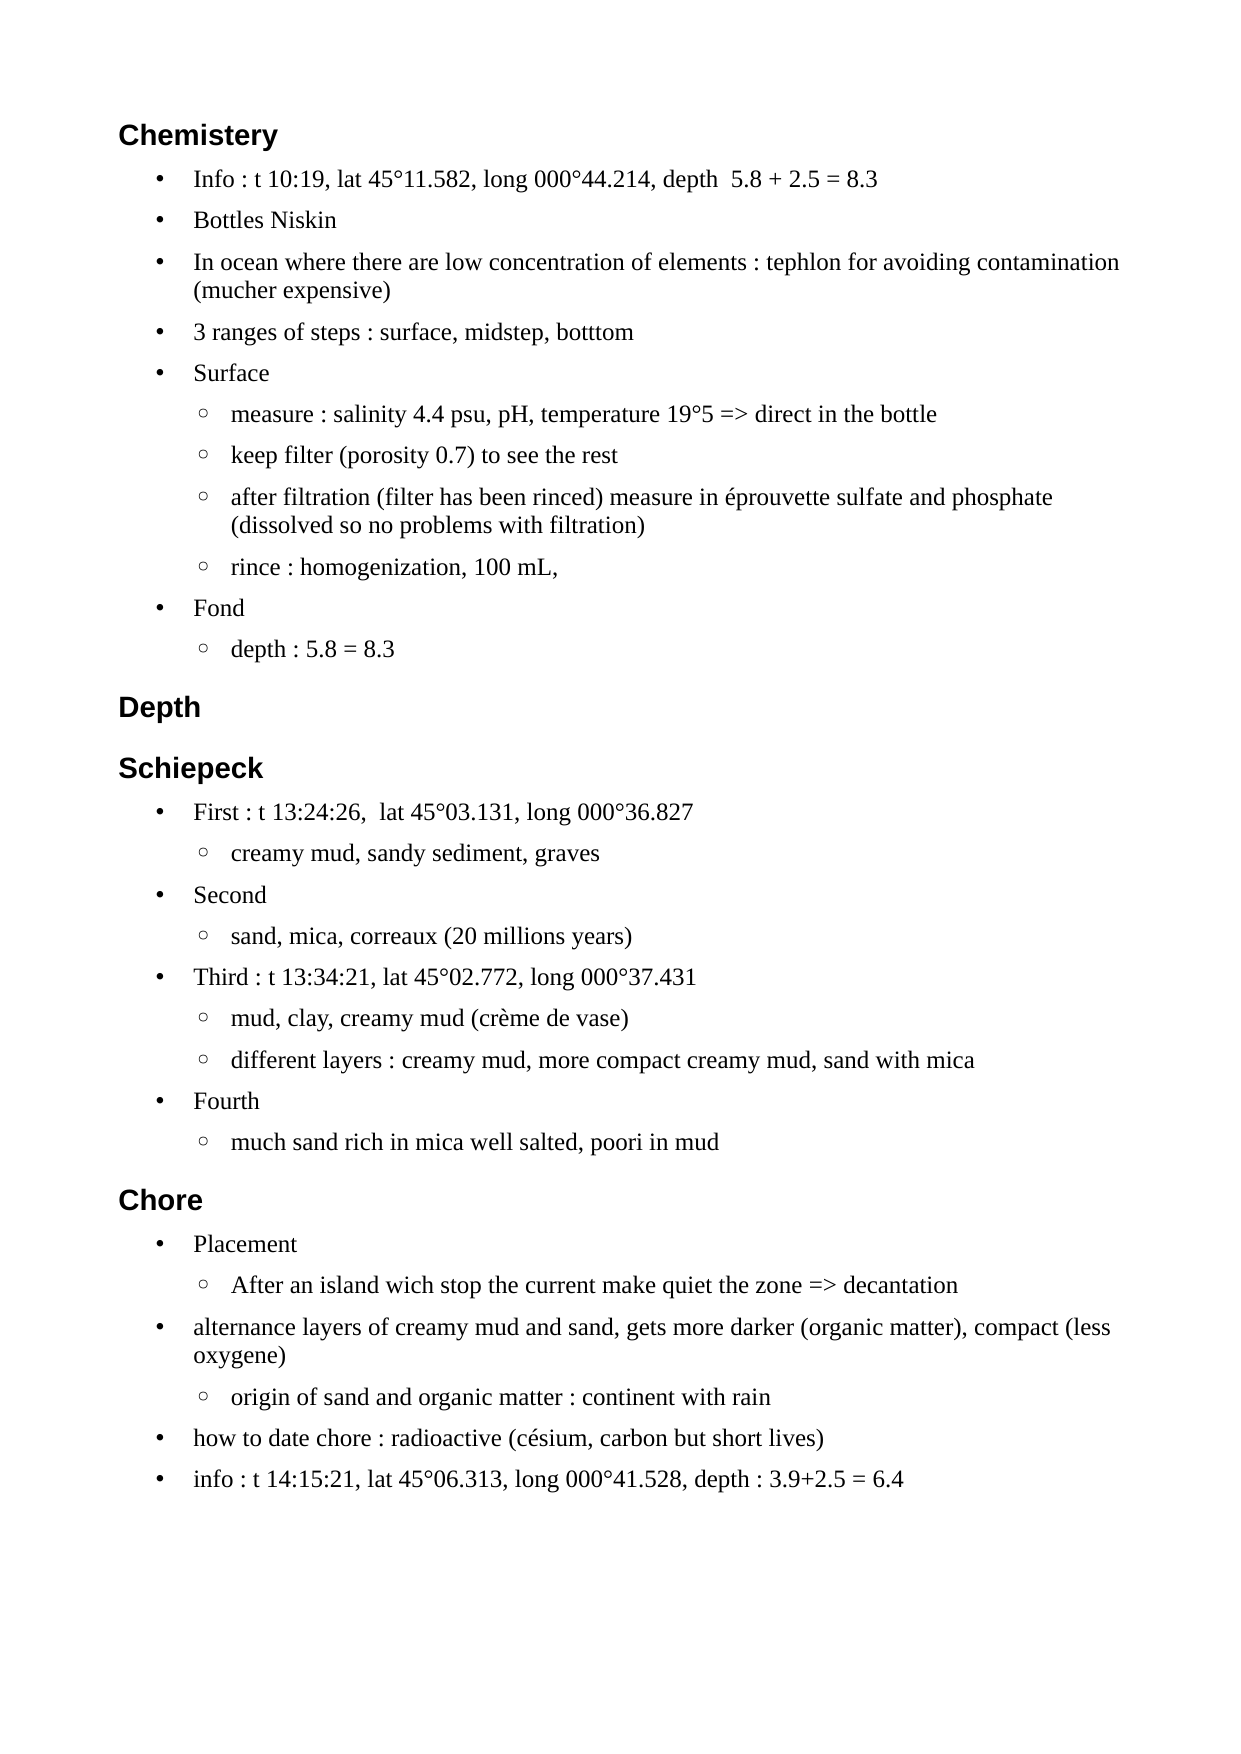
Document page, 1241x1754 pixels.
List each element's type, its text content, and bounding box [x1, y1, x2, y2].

subtitle Chore [118, 1183, 1122, 1217]
list origin of sand and organic matter : continent with rain [193, 1382, 1122, 1411]
list In ocean where there are low concentration of elements : tephlon for avoiding contamination (mucher expensive) [156, 247, 1122, 304]
list Bottles Niskin [156, 206, 1122, 234]
list Surface [156, 358, 1122, 387]
list rince : homogenization, 100 mL, [193, 552, 1122, 581]
list First : t 13:24:26, lat 45°03.131, long 000°36.827 [156, 797, 1122, 826]
list mud, clay, creamy mud (crème de vase) [193, 1003, 1122, 1032]
subtitle Schiepeck [118, 751, 1122, 785]
list measure : salinity 4.4 psu, pH, temperature 19°5 => direct in the bottle [193, 399, 1122, 428]
list creamy mud, sandy sediment, graves [193, 838, 1122, 867]
list Placement [156, 1229, 1122, 1258]
list depth : 5.8 = 8.3 [193, 634, 1122, 663]
list 3 ranges of steps : surface, midstep, botttom [156, 317, 1122, 346]
subtitle Chemistery [118, 118, 1122, 152]
list sand, mica, correaux (20 millions years) [193, 921, 1122, 950]
subtitle Depth [118, 690, 1122, 724]
list how to date chore : radioactive (césium, carbon but short lives) [156, 1423, 1122, 1452]
list After an island wich stop the current make quiet the zone => decantation [193, 1271, 1122, 1299]
list Fond [156, 593, 1122, 622]
list keep filter (porosity 0.7) to see the rest [193, 441, 1122, 469]
list info : t 14:15:21, lat 45°06.313, long 000°41.528, depth : 3.9+2.5 = 6.4 [156, 1464, 1122, 1493]
list Fourth [156, 1086, 1122, 1115]
list Third : t 13:34:21, lat 45°02.772, long 000°37.431 [156, 962, 1122, 991]
list alternance layers of creamy mud and sand, gets more darker (organic matter), compact (less oxygene) [156, 1312, 1122, 1369]
list after filtration (filter has been rinced) measure in éprouvette sulfate and phosphate (dissolved so no problems with filtration) [193, 482, 1122, 539]
list much sand rich in mica well salted, poori in mud [193, 1127, 1122, 1156]
list different layers : creamy mud, more compact creamy mud, sand with mica [193, 1045, 1122, 1073]
list Info : t 10:19, lat 45°11.582, long 000°44.214, depth 5.8 + 2.5 = 8.3 [156, 164, 1122, 193]
list Second [156, 880, 1122, 908]
